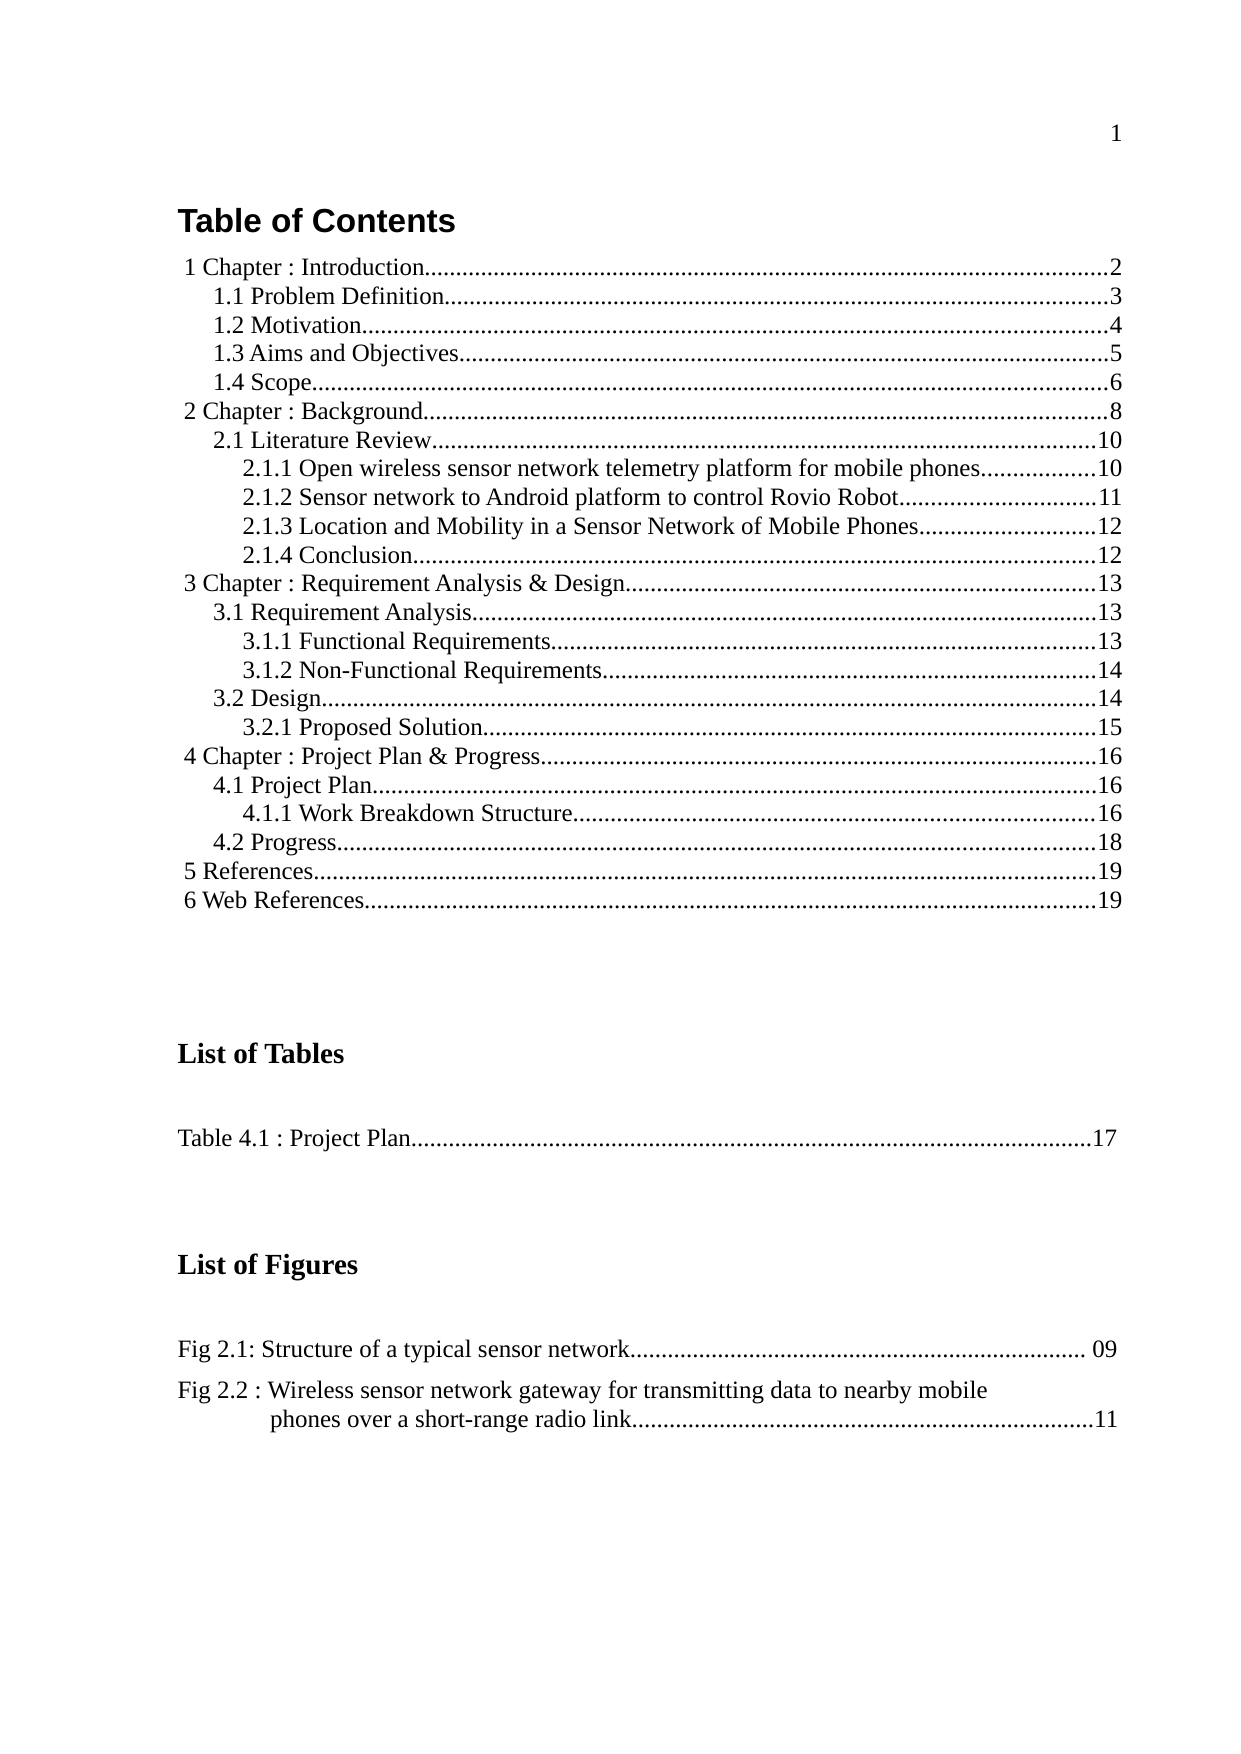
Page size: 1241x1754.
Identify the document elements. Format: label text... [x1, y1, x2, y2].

text 1.3 Aims and Objectives 5 [207, 338, 1122, 367]
text 4 Chapter : Project Plan & Progress 16 [177, 741, 1122, 770]
text 2.1.4 Conclusion 12 [236, 540, 1122, 568]
text 1 Chapter : Introduction 2 [177, 252, 1122, 281]
text List of Tables [177, 1036, 1122, 1069]
text 3 Chapter : Requirement Analysis & Design 13 [177, 568, 1122, 597]
text Fig 2.2 : Wireless sensor network gateway for transmitting data to nearby mobile [177, 1376, 1122, 1404]
text Fig 2.1: Structure of a typical sensor network......................................................................... 09 [177, 1334, 1122, 1363]
text 3.1.1 Functional Requirements 13 [236, 626, 1122, 655]
subtitle Table of Contents [177, 201, 1122, 240]
text 3.2.1 Proposed Solution 15 [236, 712, 1122, 741]
text 2.1.2 Sensor network to Android platform to control Rovio Robot 11 [236, 482, 1122, 511]
text 4.1 Project Plan 16 [207, 770, 1122, 798]
text 2.1.3 Location and Mobility in a Sensor Network of Mobile Phones 12 [236, 511, 1122, 540]
text 6 Web References 19 [177, 885, 1122, 913]
text 1.4 Scope 6 [207, 367, 1122, 396]
text 4.1.1 Work Breakdown Structure 16 [236, 798, 1122, 827]
text 4.2 Progress 18 [207, 827, 1122, 856]
text 1.2 Motivation 4 [207, 310, 1122, 338]
text 3.1 Requirement Analysis 13 [207, 597, 1122, 626]
text 3.2 Design 14 [207, 683, 1122, 712]
text phones over a short-range radio link..........................................................................11 [177, 1404, 1122, 1433]
text 2 Chapter : Background 8 [177, 396, 1122, 425]
text 2.1 Literature Review 10 [207, 425, 1122, 453]
text 2.1.1 Open wireless sensor network telemetry platform for mobile phones 10 [236, 453, 1122, 482]
text List of Figures [177, 1247, 1122, 1281]
text 5 References 19 [177, 856, 1122, 885]
text 3.1.2 Non-Functional Requirements 14 [236, 655, 1122, 683]
text Table 4.1 : Project Plan.............................................................................................................17 [177, 1123, 1122, 1152]
text 1.1 Problem Definition 3 [207, 281, 1122, 310]
